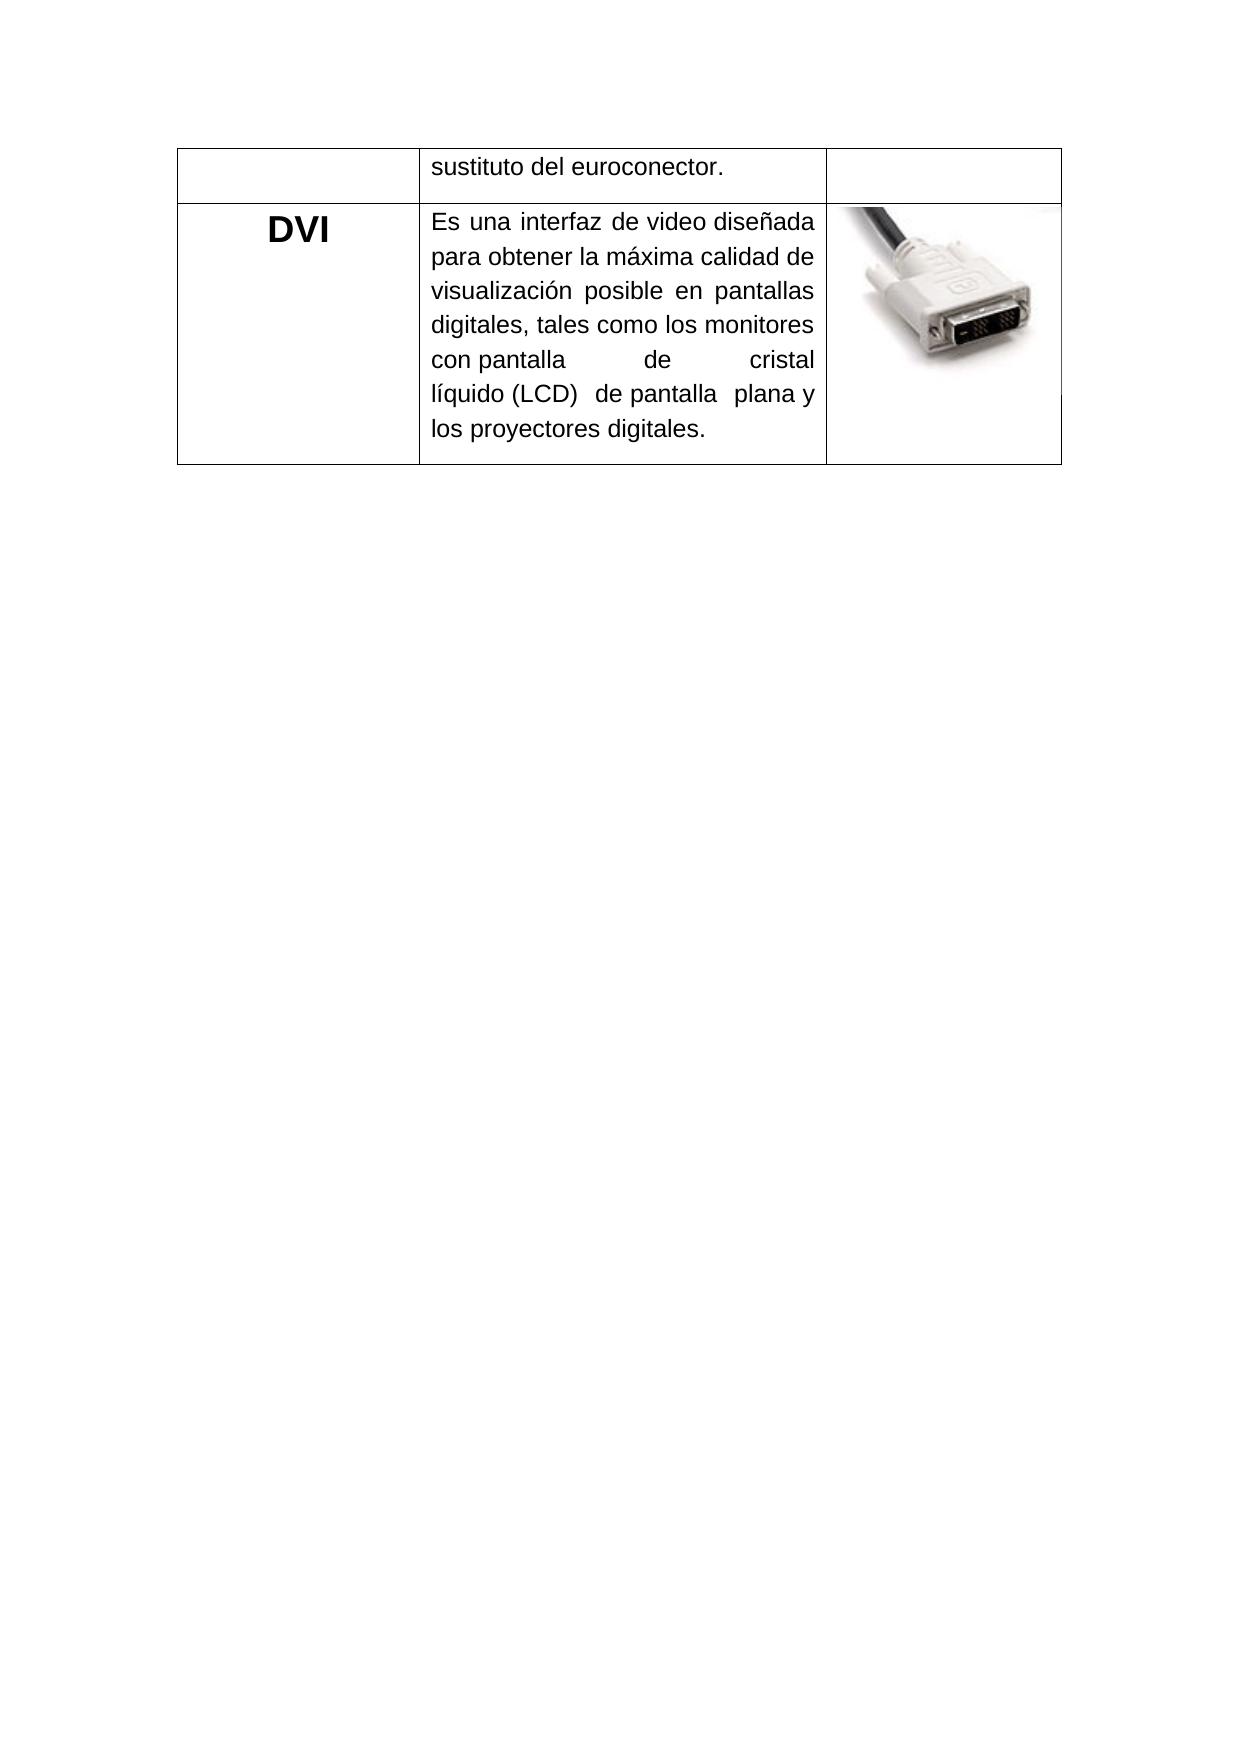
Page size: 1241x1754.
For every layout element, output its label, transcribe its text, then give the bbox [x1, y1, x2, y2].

table_cell [827, 149, 1061, 202]
table_cell sustituto del euroconector. [420, 149, 826, 202]
table_cell DVI [178, 204, 419, 464]
table_cell Es una interfaz de video diseñada para obtener la máxima calidad de visualización posible en pantallas digitales, tales como los monitores con pantalla de cristal líquido (LCD) de pantalla plana y los proyectores digitales. [420, 204, 826, 464]
table_cell [178, 149, 419, 202]
table_cell [827, 204, 1061, 464]
